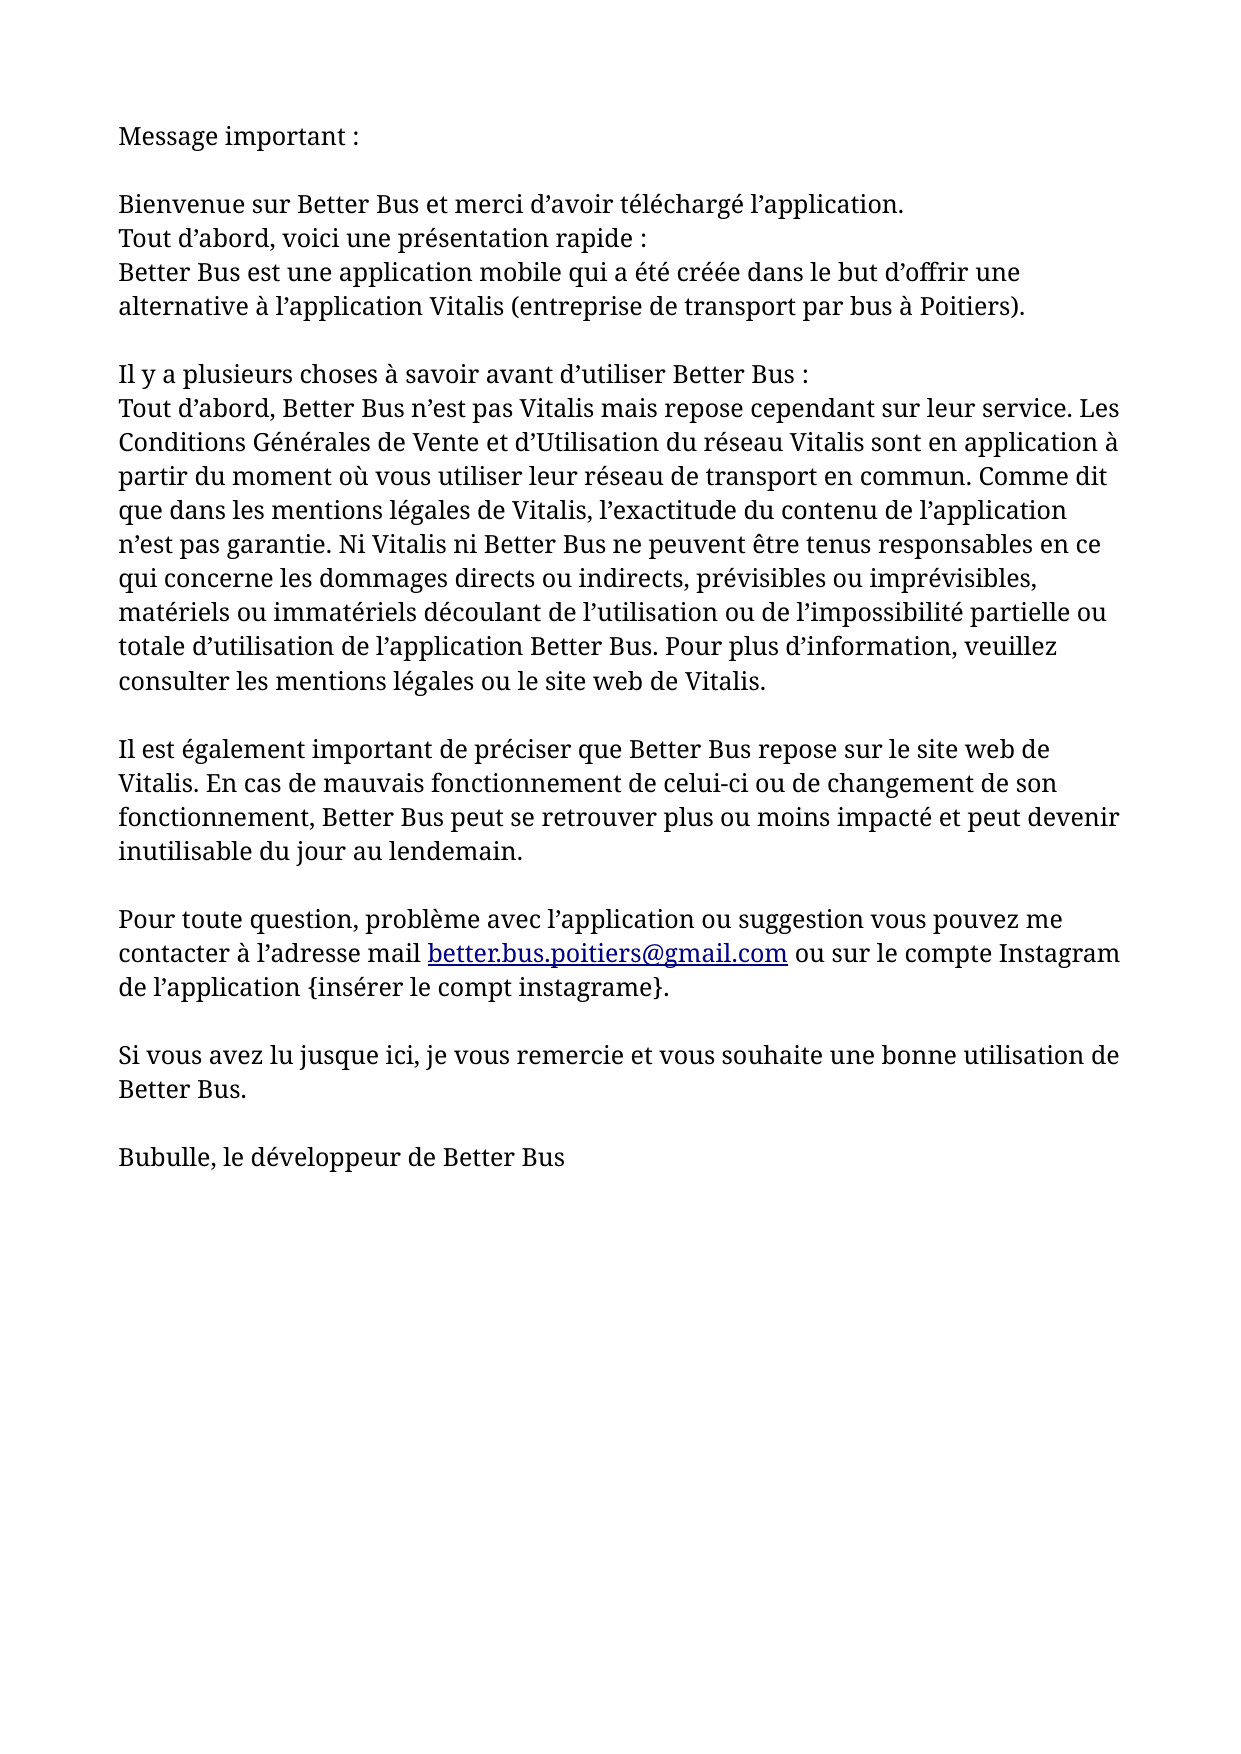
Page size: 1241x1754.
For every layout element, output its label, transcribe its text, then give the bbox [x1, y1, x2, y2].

text Il est également important de préciser que Better Bus repose sur le site web de Vitalis. En cas de mauvais fonctionnement de celui-ci ou de changement de son fonctionnement, Better Bus peut se retrouver plus ou moins impacté et peut devenir inutilisable du jour au lendemain. [118, 731, 1122, 867]
text Il y a plusieurs choses à savoir avant d’utiliser Better Bus : [118, 357, 1122, 391]
text Pour toute question, problème avec l’application ou suggestion vous pouvez me contacter à l’adresse mail better.bus.poitiers@gmail.com ou sur le compte Instagram de l’application {insérer le compt instagrame}. [118, 902, 1122, 1004]
text Tout d’abord, Better Bus n’est pas Vitalis mais repose cependant sur leur service. Les Conditions Générales de Vente et d’Utilisation du réseau Vitalis sont en application à partir du moment où vous utiliser leur réseau de transport en commun. Comme dit que dans les mentions légales de Vitalis, l’exactitude du contenu de l’application n’est pas garantie. Ni Vitalis ni Better Bus ne peuvent être tenus responsables en ce qui concerne les dommages directs ou indirects, prévisibles ou imprévisibles, matériels ou immatériels découlant de l’utilisation ou de l’impossibilité partielle ou totale d’utilisation de l’application Better Bus. Pour plus d’information, veuillez consulter les mentions légales ou le site web de Vitalis. [118, 391, 1122, 697]
text Message important : [118, 118, 1122, 152]
text Si vous avez lu jusque ici, je vous remercie et vous souhaite une bonne utilisation de Better Bus. [118, 1038, 1122, 1106]
text Bienvenue sur Better Bus et merci d’avoir téléchargé l’application. [118, 186, 1122, 220]
text Tout d’abord, voici une présentation rapide : [118, 220, 1122, 254]
text Better Bus est une application mobile qui a été créée dans le but d’offrir une alternative à l’application Vitalis (entreprise de transport par bus à Poitiers). [118, 254, 1122, 322]
text Bubulle, le développeur de Better Bus [118, 1140, 1122, 1174]
